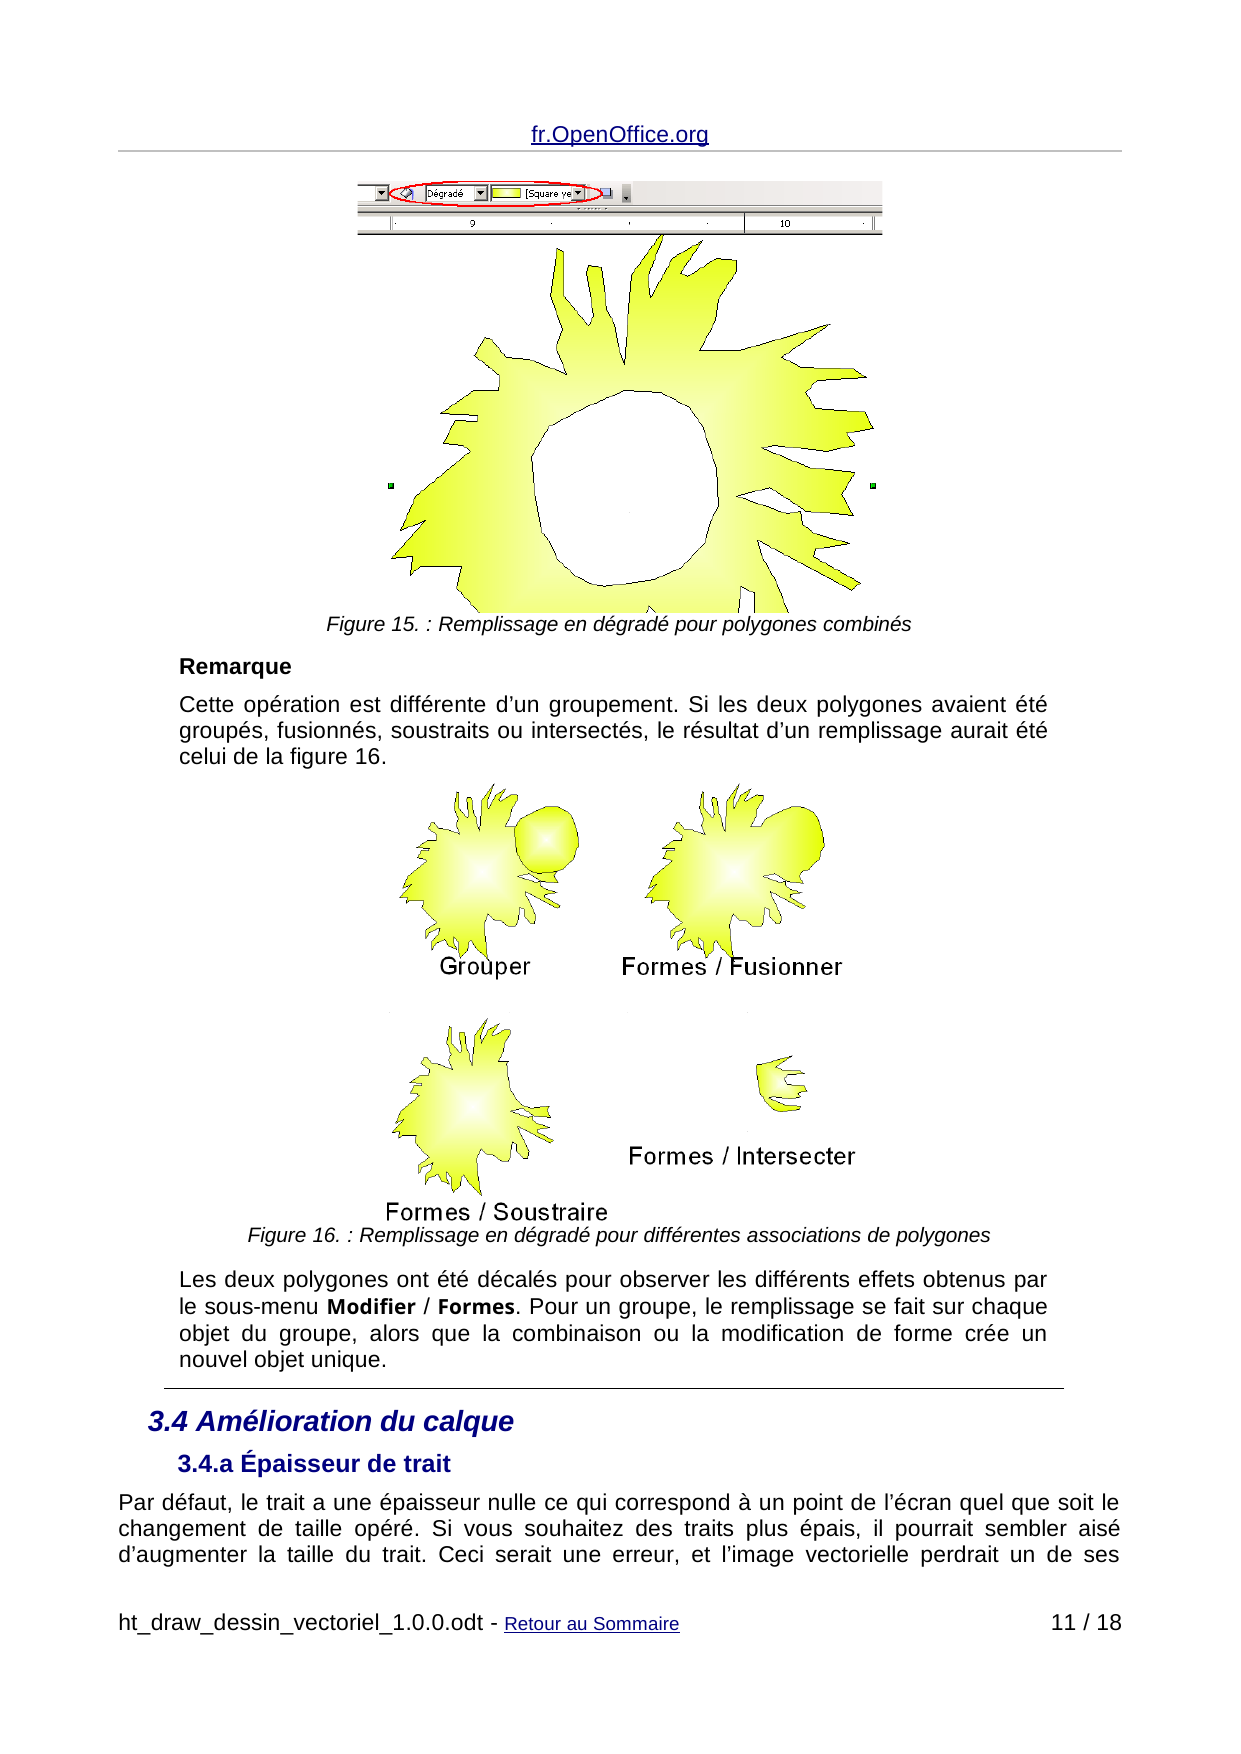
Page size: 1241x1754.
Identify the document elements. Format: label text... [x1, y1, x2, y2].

text Par défaut, le trait a une épaisseur nulle ce qui correspond à un point de l’écran quel que soit le changement de taille opéré. Si vous souhaitez des traits plus épais, il pourrait sembler aisé d’augmenter la taille du trait. Ceci serait une erreur, et l’image vectorielle perdrait un de ses [118, 1489, 1122, 1567]
picture [357, 181, 883, 613]
text [151, 636, 1089, 641]
text [164, 766, 1064, 781]
subtitle Épaisseur de trait [177, 1449, 1122, 1478]
text Figure 15. : Remplissage en dégradé pour polygones combinés [151, 182, 1089, 636]
subtitle Amélioration du calque [148, 1405, 1122, 1438]
text Les deux polygones ont été décalés pour observer les différents effets obtenus par le sous-menu Modifier / Formes. Pour un groupe, le remplissage se fait sur chaque objet du groupe, alors que la combinaison ou la modification de forme crée un nouvel objet unique. [118, 1247, 1122, 1388]
text Cette opération est différente d’un groupement. Si les deux polygones avaient été groupés, fusionnés, soustraits ou intersectés, le résultat d’un remplissage aurait été celui de la figure 16. [164, 676, 1064, 766]
text Remarque [164, 641, 1064, 676]
picture [384, 781, 857, 1224]
text Figure 16. : Remplissage en dégradé pour différentes associations de polygones [118, 781, 1122, 1247]
